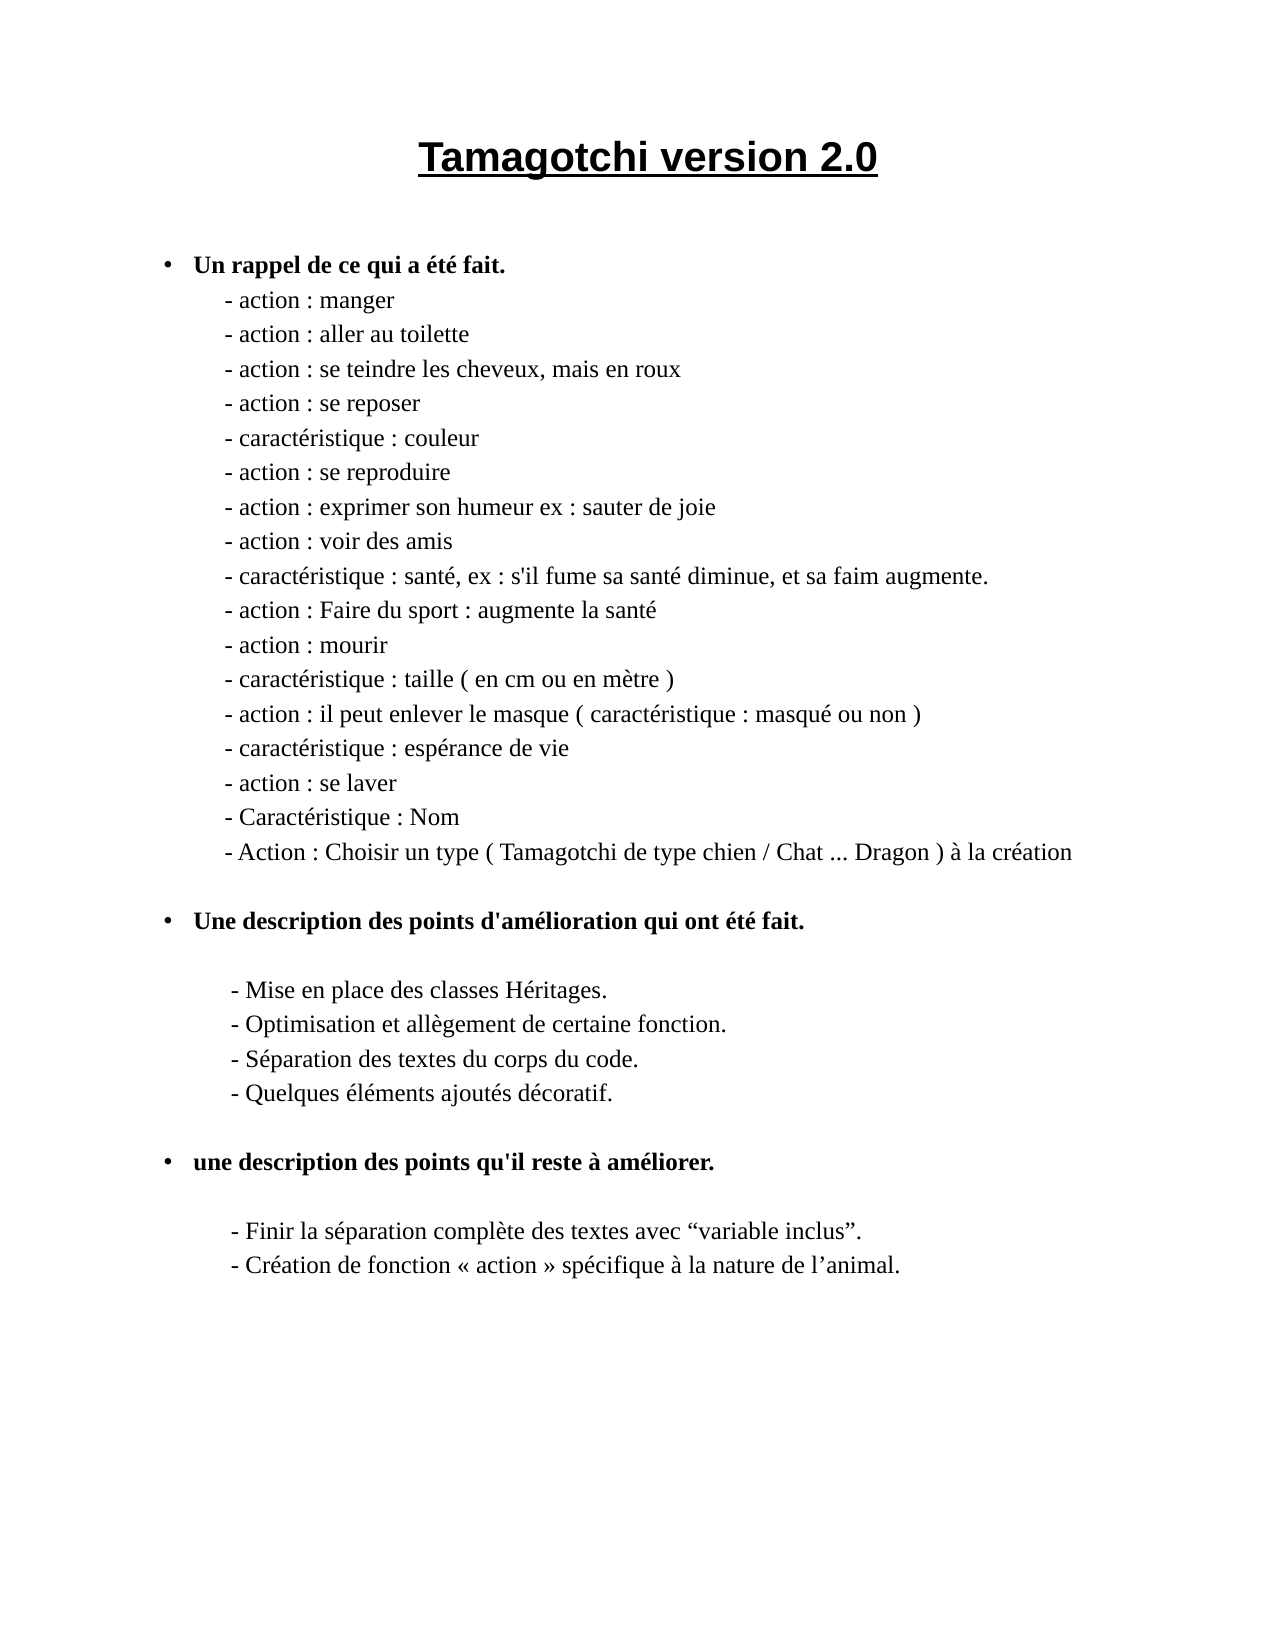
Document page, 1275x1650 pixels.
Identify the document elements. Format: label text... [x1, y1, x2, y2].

list - Mise en place des classes Héritages. [193, 975, 1157, 1003]
list - Quelques éléments ajoutés décoratif. [193, 1078, 1157, 1107]
list - Création de fonction « action » spécifique à la nature de l’animal. [193, 1251, 1157, 1279]
list - Séparation des textes du corps du code. [193, 1044, 1157, 1072]
list - Optimisation et allègement de certaine fonction. [193, 1009, 1157, 1038]
list Un rappel de ce qui a été fait. [164, 251, 1157, 279]
list une description des points qu'il reste à améliorer. [164, 1147, 1157, 1176]
list - Finir la séparation complète des textes avec “variable inclus”. [193, 1216, 1157, 1245]
subtitle Tamagotchi version 2.0 [418, 133, 1157, 181]
text - action : manger - action : aller au toilette - action : se teindre les cheveux, mais en roux - action : se reposer - caractéristique : couleur - action : se reproduire - action : exprimer son humeur ex : sauter de joie - action : voir des amis - caractéristique : santé, ex : s'il fume sa santé diminue, et sa faim augmente. - action : Faire du sport : augmente la santé - action : mourir - caractéristique : taille ( en cm ou en mètre ) - action : il peut enlever le masque ( caractéristique : masqué ou non ) - caractéristique : espérance de vie - action : se laver - Caractéristique : Nom - Action : Choisir un type ( Tamagotchi de type chien / Chat ... Dragon ) à la création [224, 285, 1157, 866]
list Une description des points d'amélioration qui ont été fait. [164, 906, 1157, 934]
